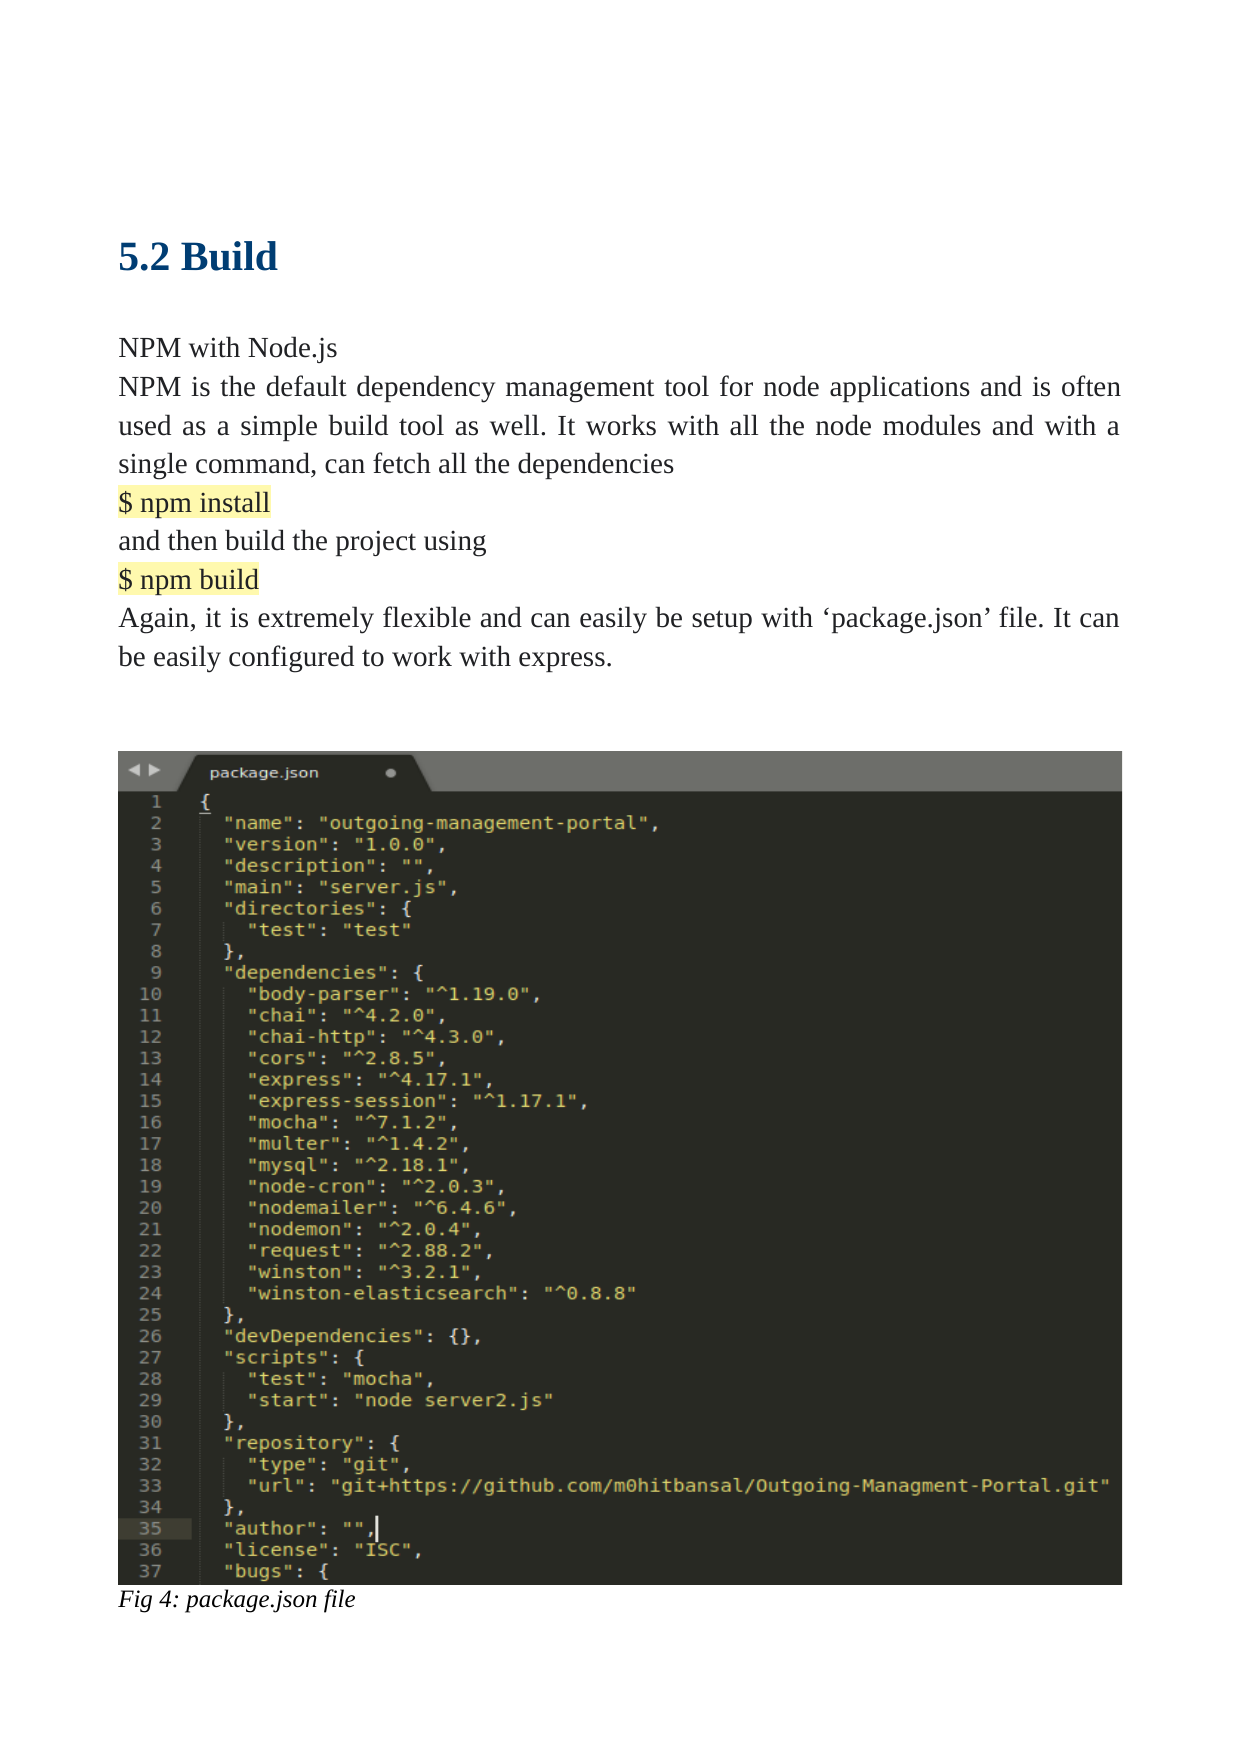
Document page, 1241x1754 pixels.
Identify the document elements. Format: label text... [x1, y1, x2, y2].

text NPM is the default dependency management tool for node applications and is often used as a simple build tool as well. It works with all the node modules and with a single command, can fetch all the dependencies [118, 369, 1122, 480]
text Fig 4: package.json file [118, 1585, 1122, 1613]
text $ npm build [118, 562, 1122, 595]
text Again, it is extremely flexible and can easily be setup with ‘package.json’ file. It can be easily configured to work with express. [118, 600, 1122, 672]
text NPM with Node.js [118, 331, 1122, 364]
picture [118, 751, 1123, 1585]
text $ npm install [118, 485, 1122, 518]
text 5.2 Build [118, 231, 1122, 279]
text and then build the project using [118, 523, 1122, 557]
